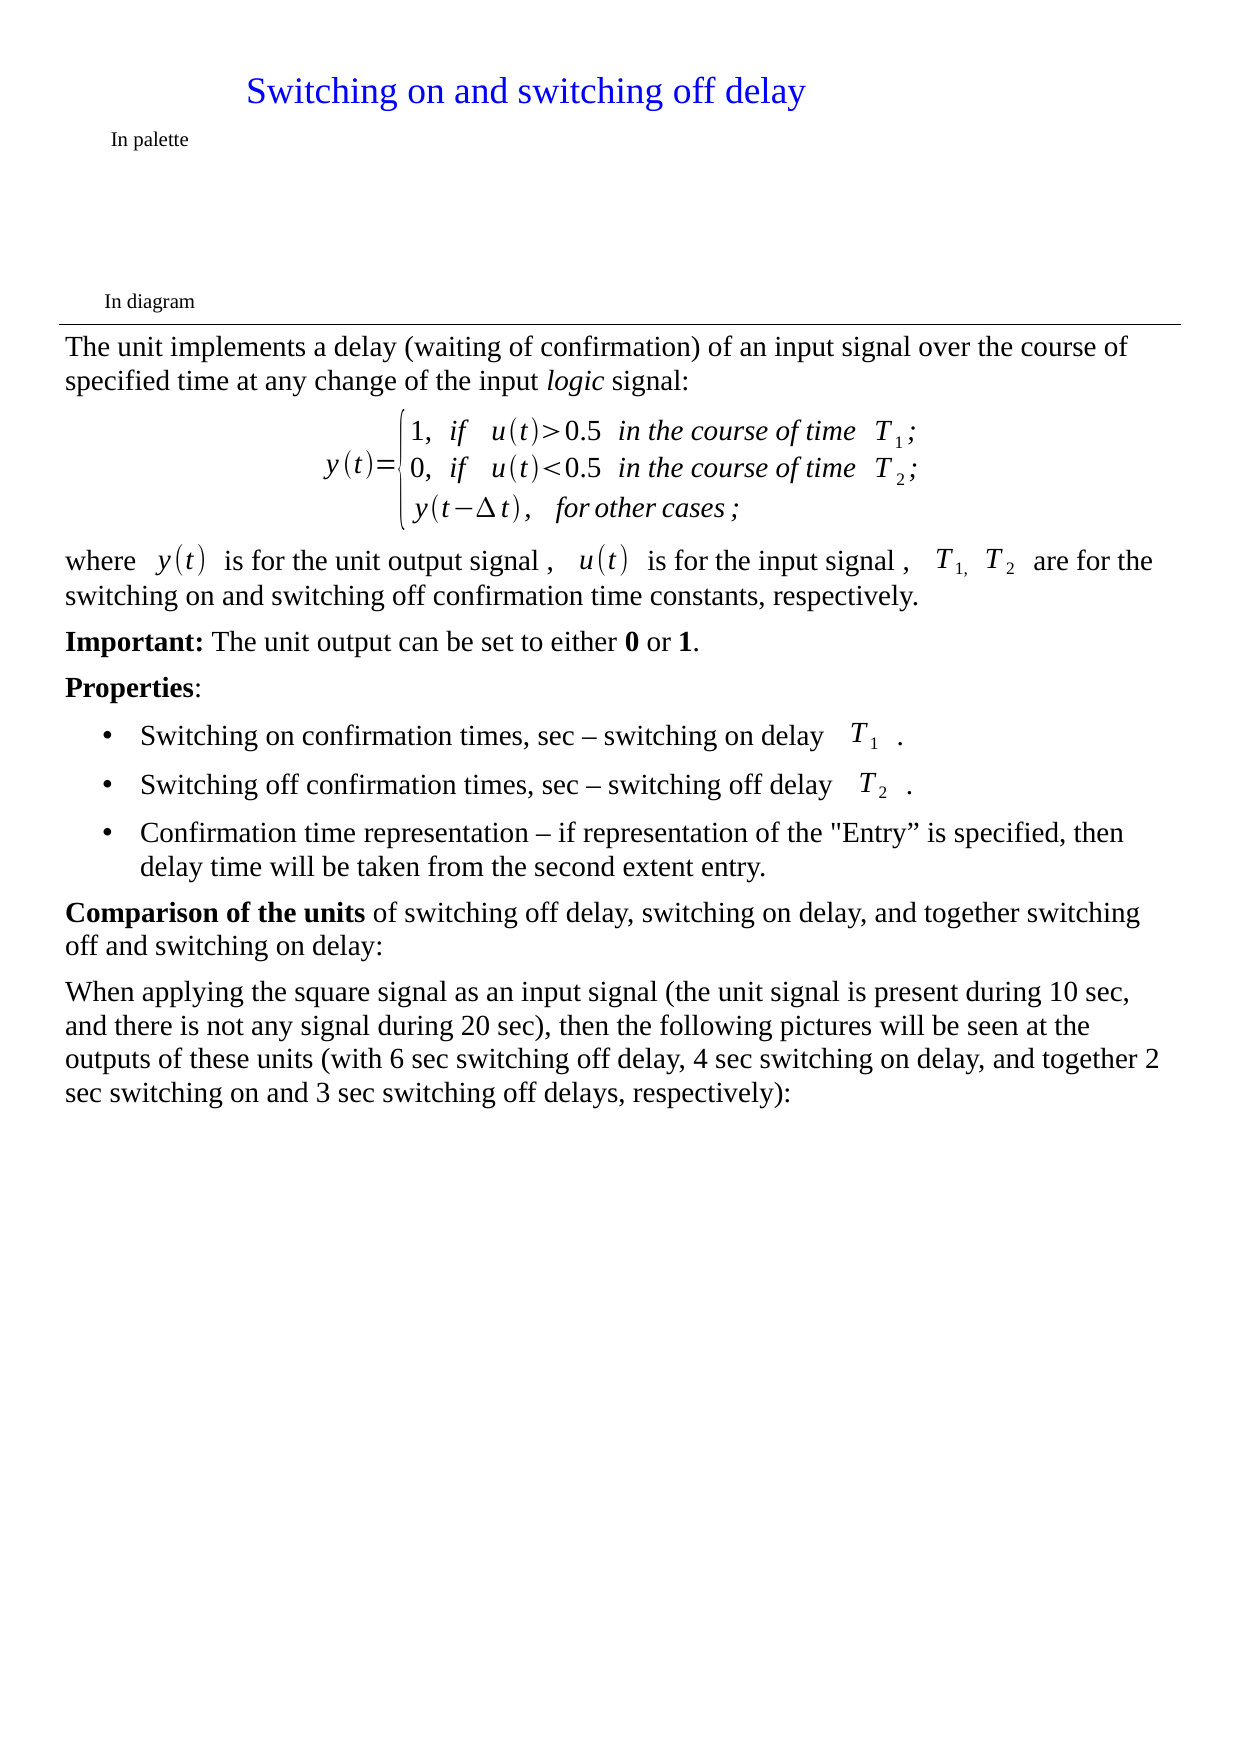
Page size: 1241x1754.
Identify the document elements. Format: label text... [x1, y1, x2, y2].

table_cell [240, 161, 1181, 283]
table_cell In diagram [59, 284, 240, 324]
table_cell [240, 121, 1181, 161]
table_cell In palette [59, 121, 240, 161]
table_header Switching on and switching off delay [240, 59, 1181, 121]
table_header [59, 59, 240, 121]
table_cell [59, 161, 240, 283]
table_cell The unit implements a delay (waiting of confirmation) of an input signal over the course of specified time at any change of the input logic signal: whereis for the unit output signal , is for the input signal , are for the switching on and switching off confirmation time constants, respectively. Important: The unit output can be set to either 0 or 1. Properties: Switching on confirmation times, sec – switching on delay . Switching off confirmation times, sec – switching off delay . Confirmation time representation – if representation of the "Entry” is specified, then delay time will be taken from the second extent entry. Comparison of the units of switching off delay, switching on delay, and together switching off and switching on delay: When applying the square signal as an input signal (the unit signal is present during 10 sec, and there is not any signal during 20 sec), then the following pictures will be seen at the outputs of these units (with 6 sec switching off delay, 4 sec switching on delay, and together 2 sec switching on and 3 sec switching off delays, respectively): Note: if any real (rather then logical) signal is applied to the unit input, then the unit will be considered as switched on in case of and switched off in the case of : [59, 325, 1181, 1679]
table_cell [240, 284, 1181, 324]
